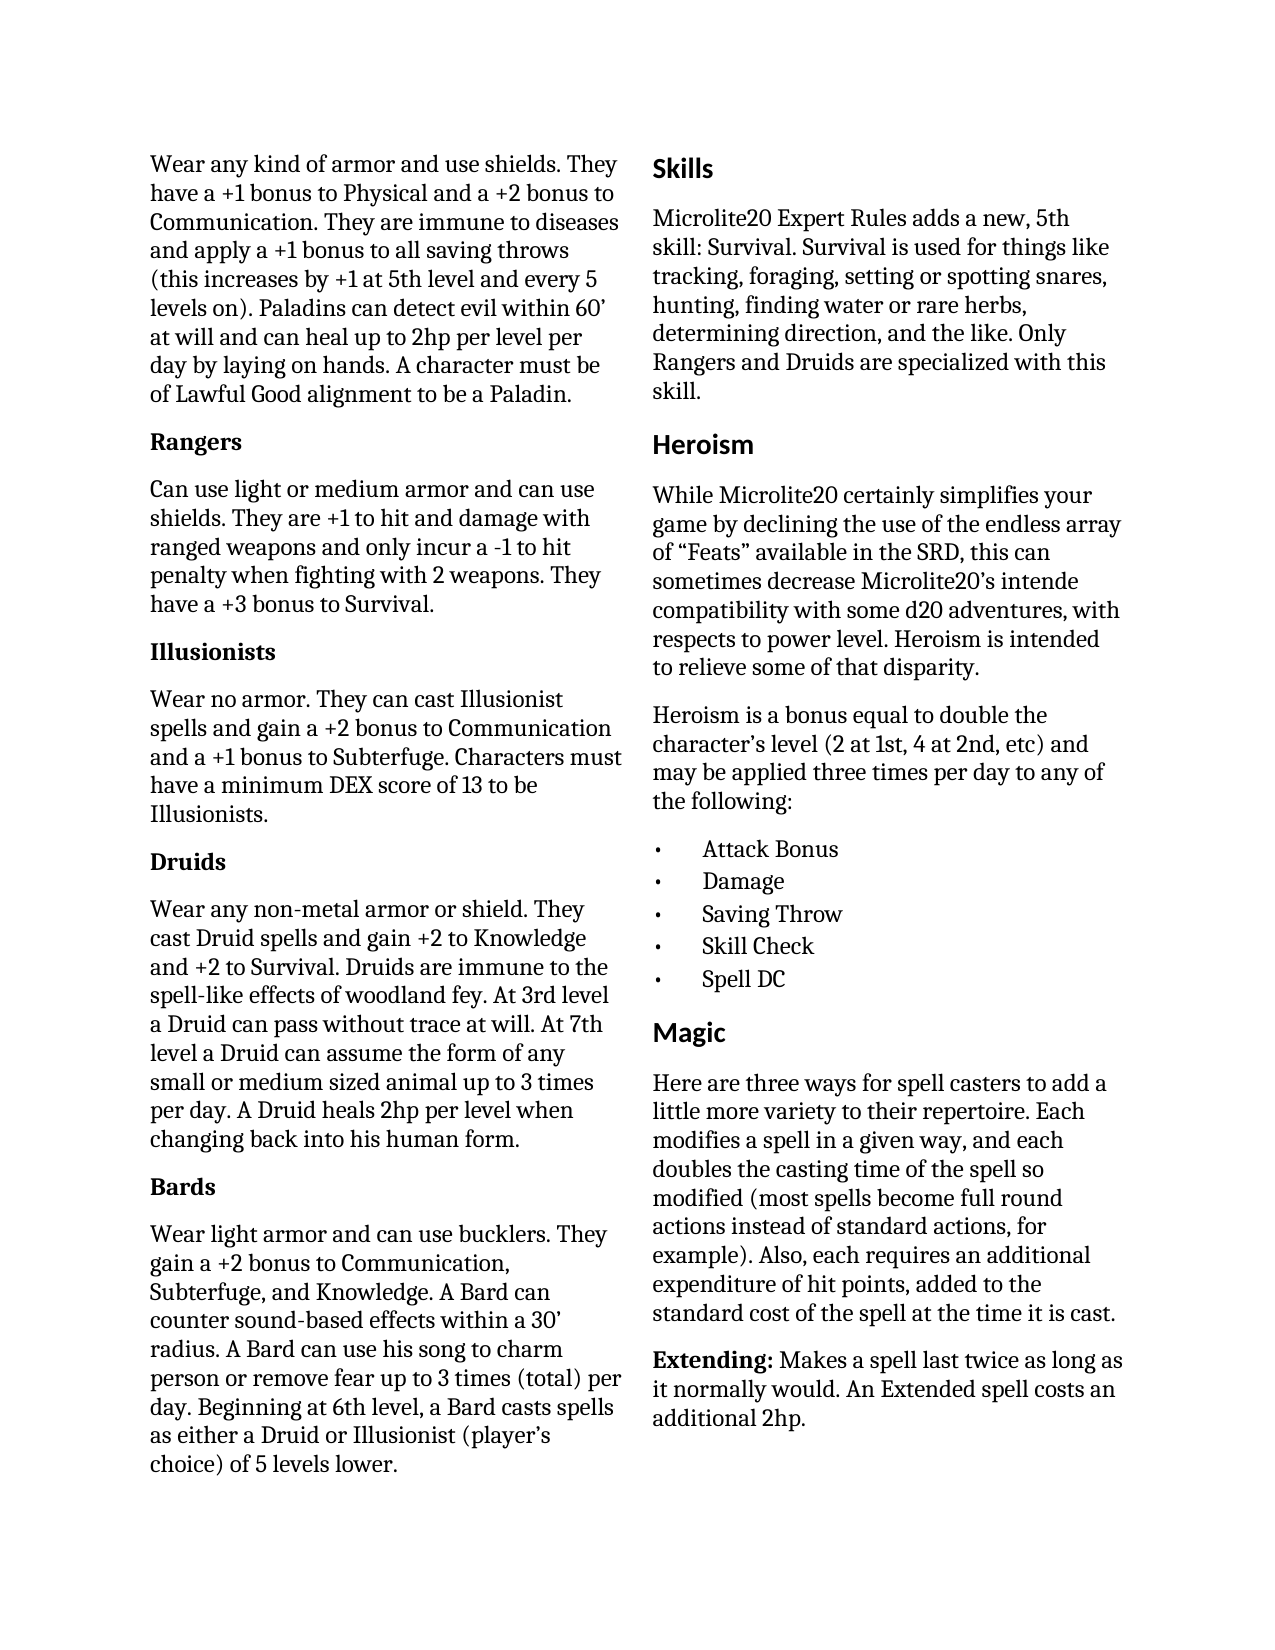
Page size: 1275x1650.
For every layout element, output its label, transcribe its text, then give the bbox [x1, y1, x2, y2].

list Saving Throw [652, 899, 1125, 928]
text Druids [150, 847, 622, 876]
text Illusionists [150, 637, 622, 666]
subtitle Skills [652, 150, 1125, 186]
text Wear light armor and can use bucklers. They gain a +2 bonus to Communication, Subterfuge, and Knowledge. A Bard can counter sound-based effects within a 30’ radius. A Bard can use his song to charm person or remove fear up to 3 times (total) per day. Beginning at 6th level, a Bard casts spells as either a Druid or Illusionist (player’s choice) of 5 levels lower. [150, 1220, 622, 1479]
text Extending: Makes a spell last twice as long as it normally would. An Extended spell costs an additional 2hp. [652, 1346, 1125, 1432]
text Wear no armor. They can cast Illusionist spells and gain a +2 bonus to Communication and a +1 bonus to Subterfuge. Characters must have a minimum DEX score of 13 to be Illusionists. [150, 685, 622, 829]
text Heroism is a bonus equal to double the character’s level (2 at 1st, 4 at 2nd, etc) and may be applied three times per day to any of the following: [652, 701, 1125, 816]
text Bards [150, 1172, 622, 1201]
text Microlite20 Expert Rules adds a new, 5th skill: Survival. Survival is used for things like tracking, foraging, setting or spotting snares, hunting, finding water or rare herbs, determining direction, and the like. Only Rangers and Druids are specialized with this skill. [652, 204, 1125, 406]
list Spell DC [652, 964, 1125, 993]
text Can use light or medium armor and can use shields. They are +1 to hit and damage with ranged weapons and only incur a -1 to hit penalty when fighting with 2 weapons. They have a +3 bonus to Survival. [150, 475, 622, 619]
text Here are three ways for spell casters to add a little more variety to their repertoire. Each modifies a spell in a given way, and each doubles the casting time of the spell so modified (most spells become full round actions instead of standard actions, for example). Also, each requires an additional expenditure of hit points, added to the standard cost of the spell at the time it is cast. [652, 1068, 1125, 1327]
list Skill Check [652, 932, 1125, 961]
text Rangers [150, 427, 622, 456]
subtitle Heroism [652, 426, 1125, 462]
text Wear any non-metal armor or shield. They cast Druid spells and gain +2 to Knowledge and +2 to Survival. Druids are immune to the spell-like effects of woodland fey. At 3rd level a Druid can pass without trace at will. At 7th level a Druid can assume the form of any small or medium sized animal up to 3 times per day. A Druid heals 2hp per level when changing back into his human form. [150, 895, 622, 1154]
text While Microlite20 certainly simplifies your game by declining the use of the endless array of “Feats” available in the SRD, this can sometimes decrease Microlite20’s intende compatibility with some d20 adventures, with respects to power level. Heroism is intended to relieve some of that disparity. [652, 481, 1125, 682]
text Wear any kind of armor and use shields. They have a +1 bonus to Physical and a +2 bonus to Communication. They are immune to diseases and apply a +1 bonus to all saving throws (this increases by +1 at 5th level and every 5 levels on). Paladins can detect evil within 60’ at will and can heal up to 2hp per level per day by laying on hands. A character must be of Lawful Good alignment to be a Paladin. [150, 150, 622, 409]
subtitle Magic [652, 1014, 1125, 1050]
list Damage [652, 867, 1125, 896]
list Attack Bonus [652, 834, 1125, 863]
